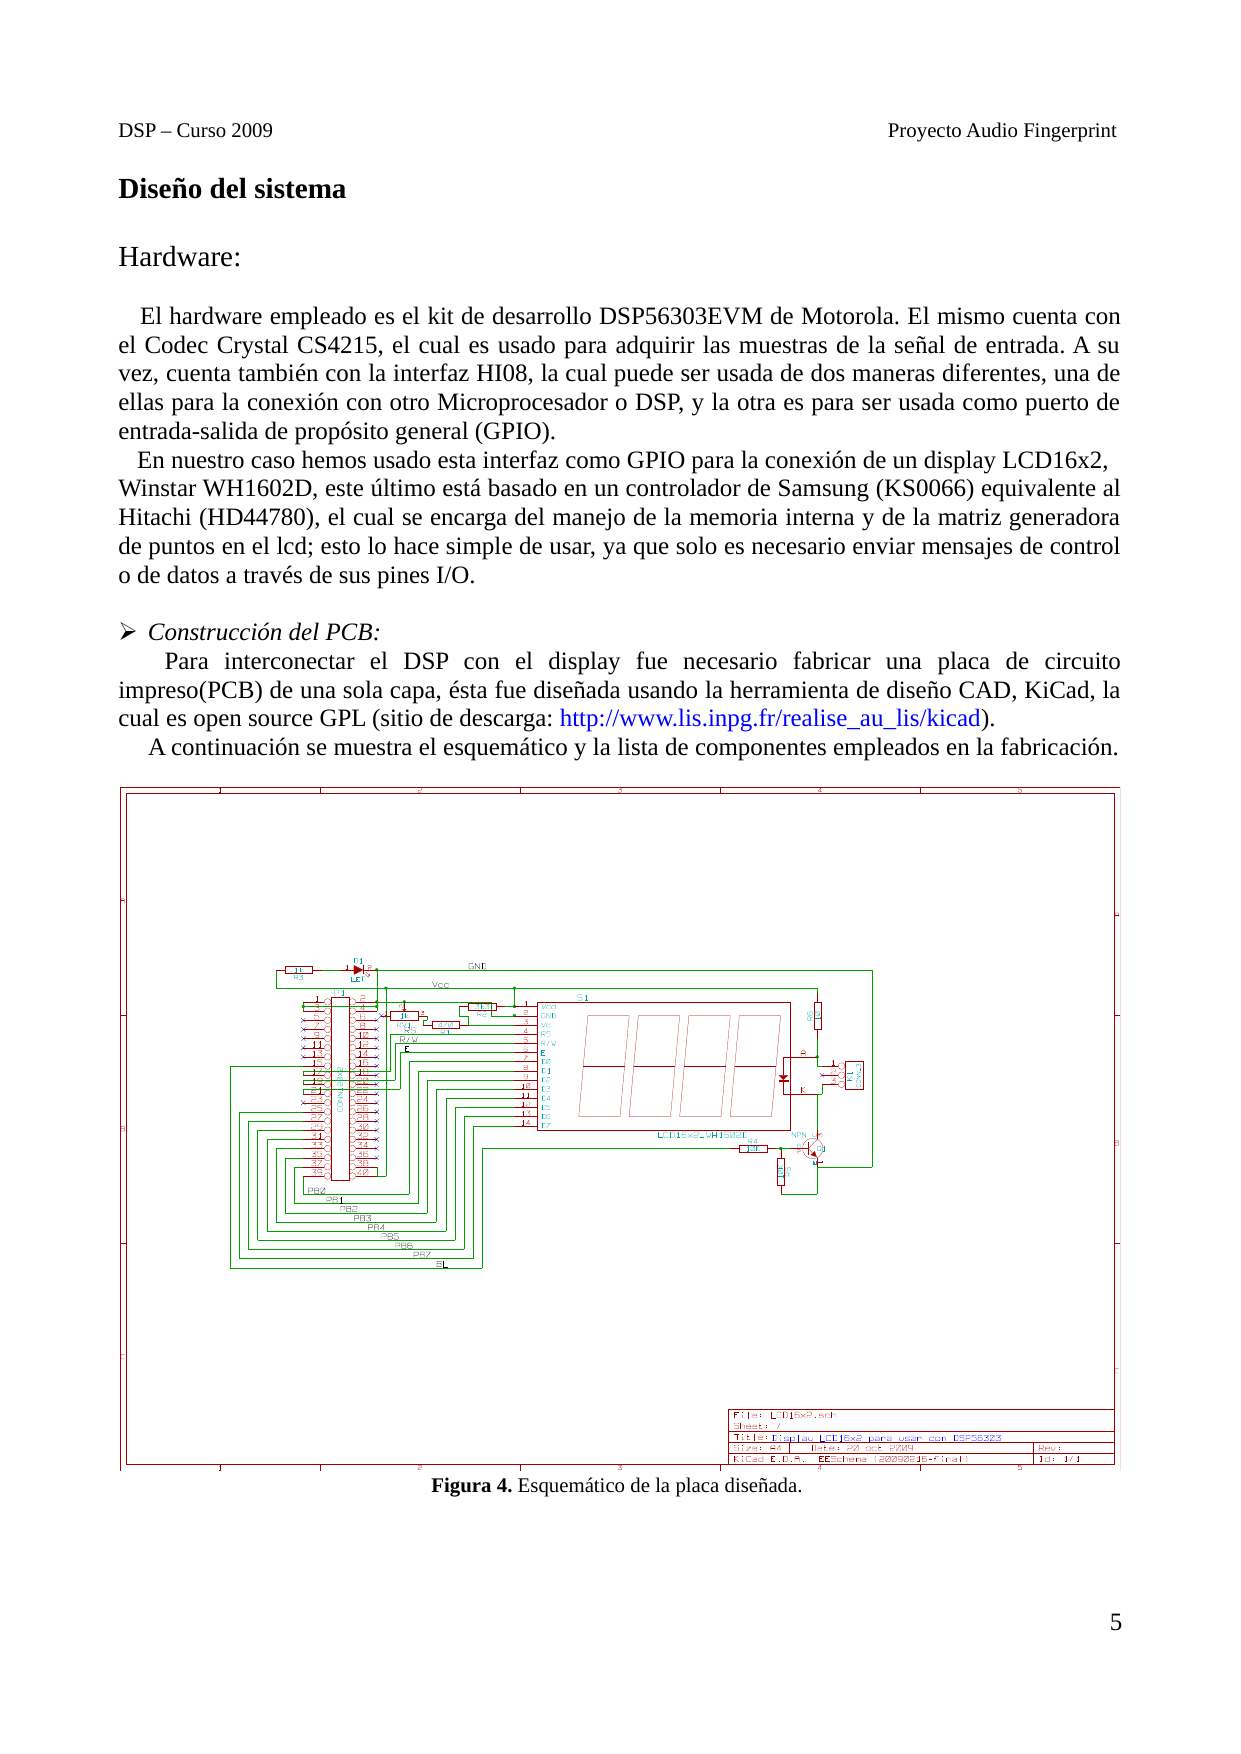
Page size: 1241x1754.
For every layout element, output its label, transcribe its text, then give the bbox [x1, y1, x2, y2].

text Para interconectar el DSP con el display fue necesario fabricar una placa de circuito impreso(PCB) de una sola capa, ésta fue diseñada usando la herramienta de diseño CAD, KiCad, la cual es open source GPL (sitio de descarga: http://www.lis.inpg.fr/realise_au_lis/kicad). [118, 646, 1122, 732]
list El hardware empleado es el kit de desarrollo DSP56303EVM de Motorola. El mismo cuenta con el Codec Crystal CS4215, el cual es usado para adquirir las muestras de la señal de entrada. A su vez, cuenta también con la interfaz HI08, la cual puede ser usada de dos maneras diferentes, una de ellas para la conexión con otro Microprocesador o DSP, y la otra es para ser usada como puerto de entrada-salida de propósito general (GPIO). [118, 301, 1122, 445]
list Construcción del PCB: [118, 617, 1122, 646]
list A continuación se muestra el esquemático y la lista de componentes empleados en la fabricación. [118, 732, 1122, 761]
text Figura 4. Esquemático de la placa diseñada. [118, 1472, 1122, 1497]
list Winstar WH1602D, este último está basado en un controlador de Samsung (KS0066) equivalente al Hitachi (HD44780), el cual se encarga del manejo de la memoria interna y de la matriz generadora de puntos en el lcd; esto lo hace simple de usar, ya que solo es necesario enviar mensajes de control o de datos a través de sus pines I/O. [118, 473, 1122, 588]
text Hardware: [118, 239, 1122, 272]
list En nuestro caso hemos usado esta interfaz como GPIO para la conexión de un display LCD16x2, [118, 445, 1122, 473]
text Diseño del sistema [118, 172, 1122, 205]
